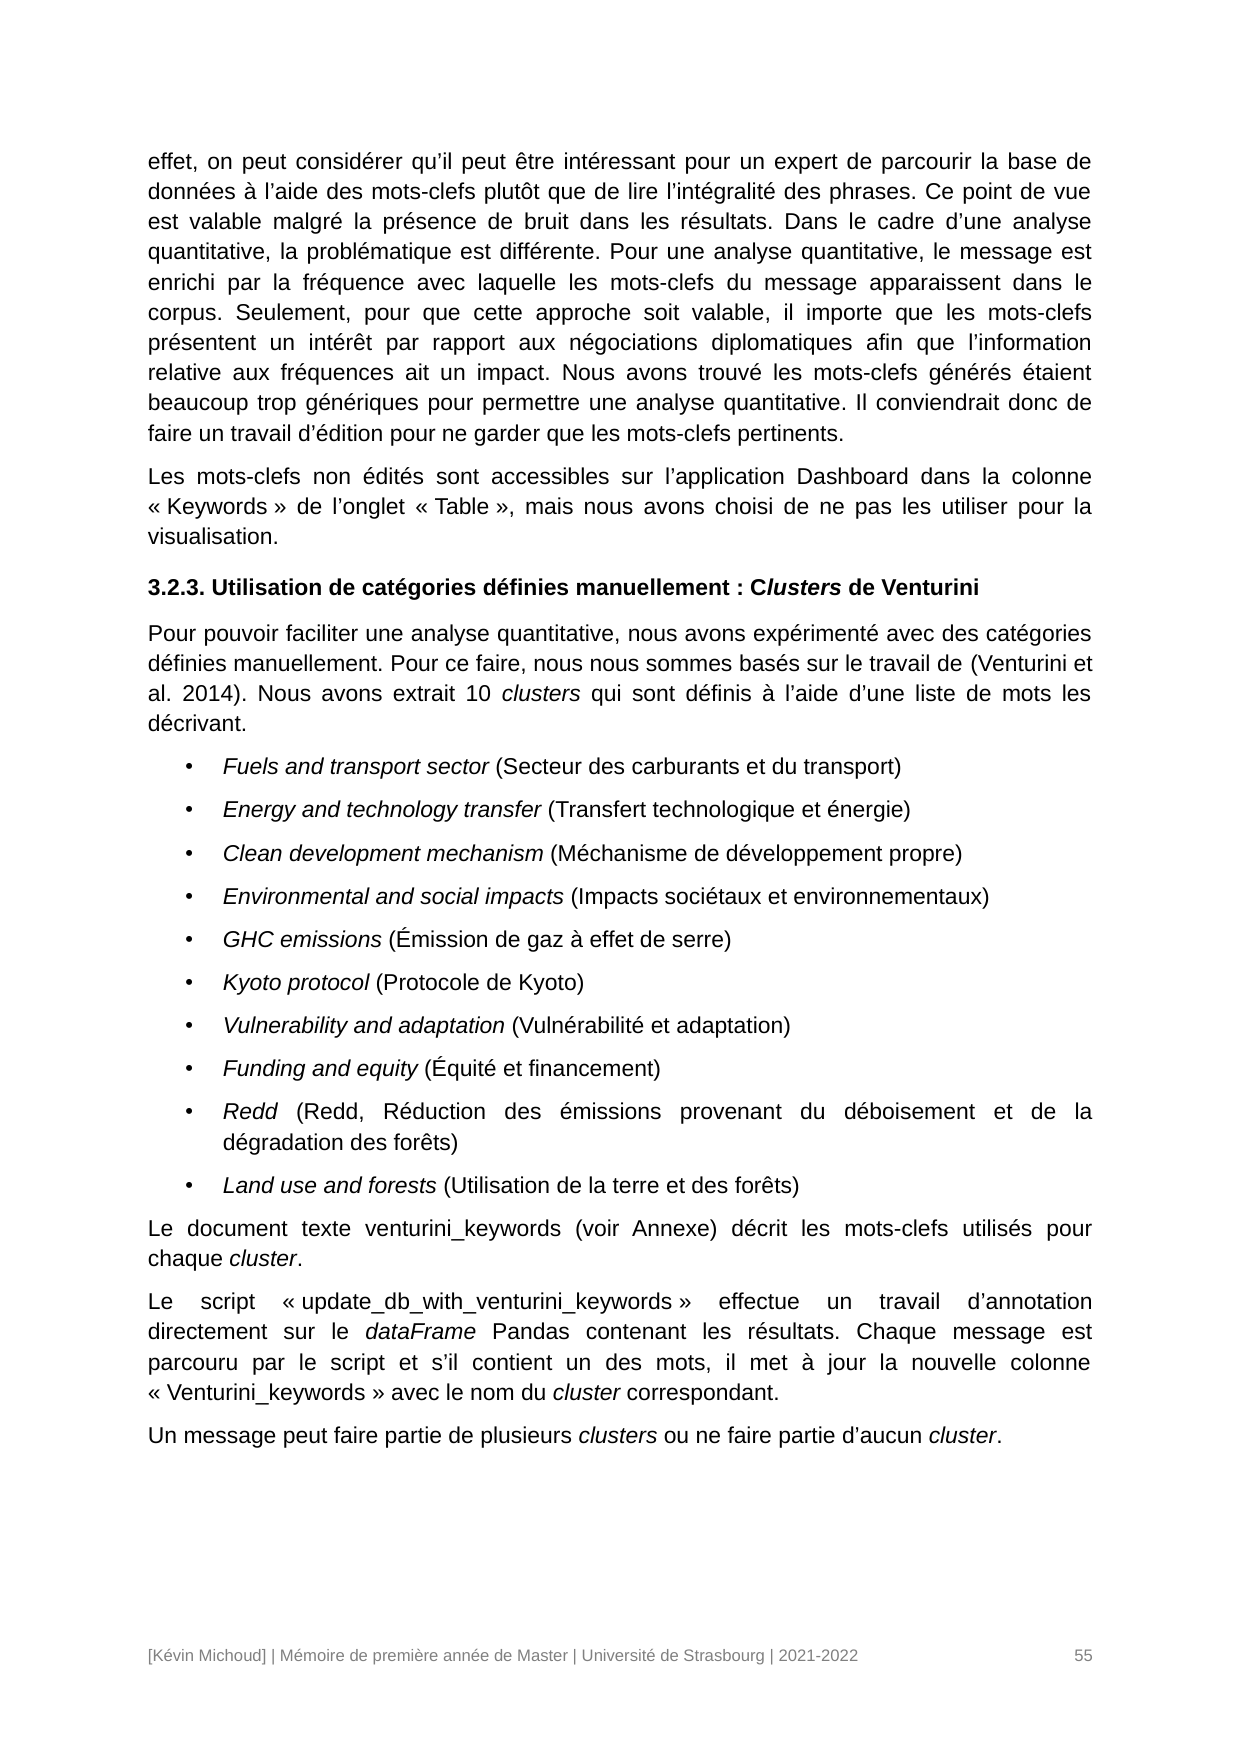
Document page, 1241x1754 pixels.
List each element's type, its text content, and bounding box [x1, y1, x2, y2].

text effet, on peut considérer qu’il peut être intéressant pour un expert de parcourir la base de données à l’aide des mots-clefs plutôt que de lire l’intégralité des phrases. Ce point de vue est valable malgré la présence de bruit dans les résultats. Dans le cadre d’une analyse quantitative, la problématique est différente. Pour une analyse quantitative, le message est enrichi par la fréquence avec laquelle les mots-clefs du message apparaissent dans le corpus. Seulement, pour que cette approche soit valable, il importe que les mots-clefs présentent un intérêt par rapport aux négociations diplomatiques afin que l’information relative aux fréquences ait un impact. Nous avons trouvé les mots-clefs générés étaient beaucoup trop génériques pour permettre une analyse quantitative. Il conviendrait donc de faire un travail d’édition pour ne garder que les mots-clefs pertinents. [148, 148, 1093, 446]
text Pour pouvoir faciliter une analyse quantitative, nous avons expérimenté avec des catégories définies manuellement. Pour ce faire, nous nous sommes basés sur le travail de (Venturini et al. 2014). Nous avons extrait 10 clusters qui sont définis à l’aide d’une liste de mots les décrivant. [148, 619, 1093, 737]
list Clean development mechanism (Méchanisme de développement propre) [185, 839, 1093, 866]
list GHC emissions (Émission de gaz à effet de serre) [185, 926, 1093, 952]
list Energy and technology transfer (Transfert technologique et énergie) [185, 796, 1093, 823]
list Land use and forests (Utilisation de la terre et des forêts) [185, 1172, 1093, 1198]
subtitle Utilisation de catégories définies manuellement : Clusters de Venturini [148, 574, 1093, 601]
list Kyoto protocol (Protocole de Kyoto) [185, 969, 1093, 995]
list Vulnerability and adaptation (Vulnérabilité et adaptation) [185, 1012, 1093, 1038]
text Un message peut faire partie de plusieurs clusters ou ne faire partie d’aucun cluster. [148, 1422, 1093, 1448]
list Funding and equity (Équité et financement) [185, 1055, 1093, 1082]
list Fuels and transport sector (Secteur des carburants et du transport) [185, 753, 1093, 780]
list Redd (Redd, Réduction des émissions provenant du déboisement et de la dégradation des forêts) [185, 1098, 1093, 1155]
text Les mots-clefs non édités sont accessibles sur l’application Dashboard dans la colonne « Keywords » de l’onglet « Table », mais nous avons choisi de ne pas les utiliser pour la visualisation. [148, 463, 1093, 549]
list Environmental and social impacts (Impacts sociétaux et environnementaux) [185, 883, 1093, 909]
text Le document texte venturini_keywords (voir Annexe) décrit les mots-clefs utilisés pour chaque cluster. [148, 1215, 1093, 1271]
text Le script « update_db_with_venturini_keywords » effectue un travail d’annotation directement sur le dataFrame Pandas contenant les résultats. Chaque message est parcouru par le script et s’il contient un des mots, il met à jour la nouvelle colonne « Venturini_keywords » avec le nom du cluster correspondant. [148, 1288, 1093, 1405]
